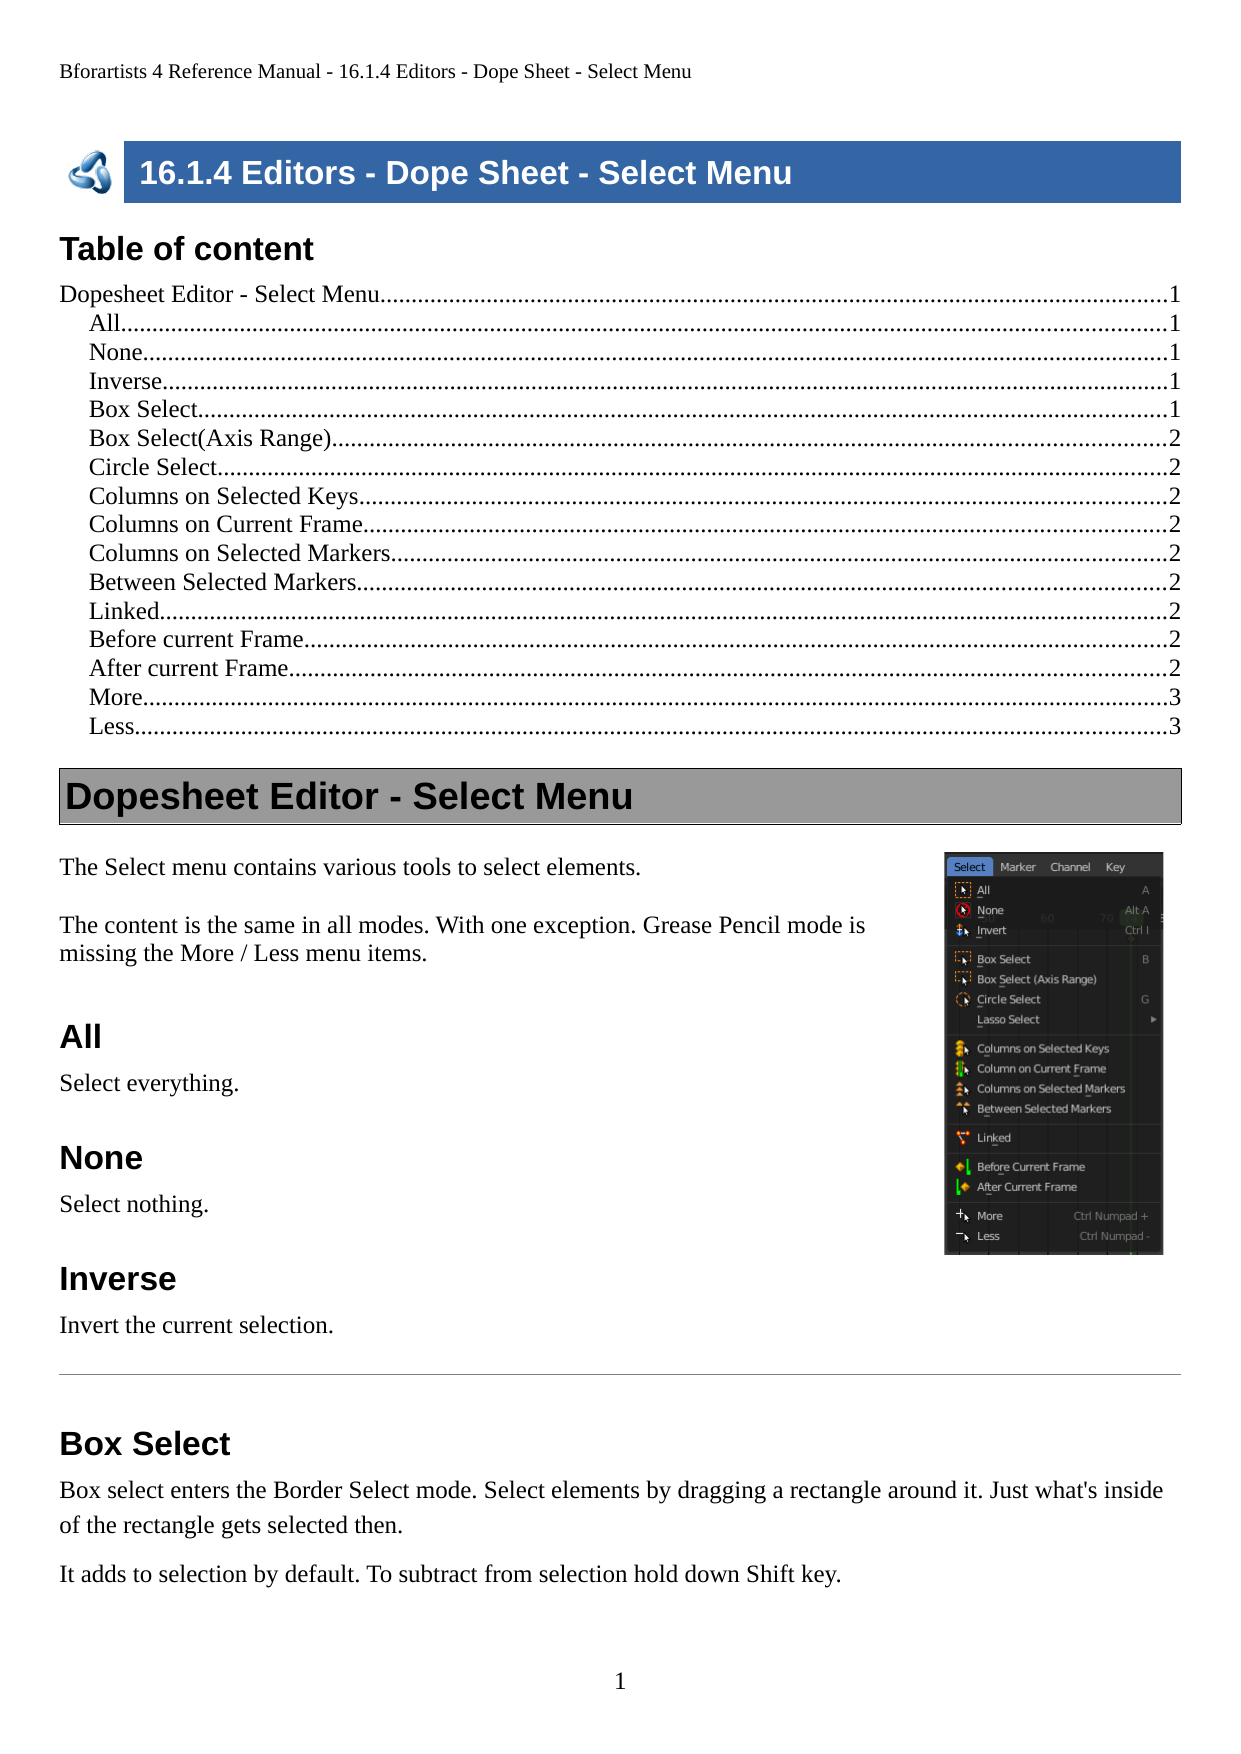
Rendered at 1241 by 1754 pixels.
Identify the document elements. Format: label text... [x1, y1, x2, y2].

text Select nothing. [59, 1189, 944, 1218]
table_header Dopesheet Editor - Select Menu [60, 769, 1181, 823]
text Box Select 1 [88, 394, 1181, 423]
subtitle Table of content [59, 228, 1181, 267]
text [1164, 1189, 1181, 1218]
text [1164, 1068, 1181, 1097]
subtitle Inverse [59, 1259, 1181, 1298]
table_header 16.1.4 Editors - Dope Sheet - Select Menu [124, 141, 1181, 203]
text Columns on Selected Markers 2 [88, 538, 1181, 567]
text Columns on Current Frame 2 [88, 509, 1181, 538]
text It adds to selection by default. To subtract from selection hold down Shift key. [59, 1559, 1181, 1588]
text Circle Select 2 [88, 452, 1181, 481]
text Columns on Selected Keys 2 [88, 481, 1181, 509]
text More 3 [88, 682, 1181, 711]
text The Select menu contains various tools to select elements. [59, 852, 944, 881]
subtitle None [59, 1138, 944, 1177]
text Box Select(Axis Range) 2 [88, 423, 1181, 452]
text Invert the current selection. [59, 1310, 1181, 1339]
subtitle [1164, 1138, 1181, 1177]
subtitle All [59, 1017, 944, 1056]
text Linked 2 [88, 596, 1181, 624]
text Select everything. [59, 1068, 944, 1097]
text Before current Frame 2 [88, 624, 1181, 653]
text None 1 [88, 337, 1181, 366]
text The content is the same in all modes. With one exception. Grease Pencil mode is missing the More / Less menu items. [59, 881, 944, 967]
subtitle Box Select [59, 1424, 1181, 1463]
text Box select enters the Border Select mode. Select elements by dragging a rectangle around it. Just what's inside of the rectangle gets selected then. [59, 1475, 1181, 1538]
subtitle [1164, 1017, 1181, 1056]
text Inverse 1 [88, 366, 1181, 394]
table_header [59, 141, 124, 203]
picture [944, 852, 1164, 1255]
picture [65, 147, 114, 197]
text Dopesheet Editor - Select Menu 1 [59, 279, 1181, 308]
text All 1 [88, 308, 1181, 337]
text Between Selected Markers 2 [88, 567, 1181, 596]
text After current Frame 2 [88, 653, 1181, 682]
text Less 3 [88, 711, 1181, 739]
